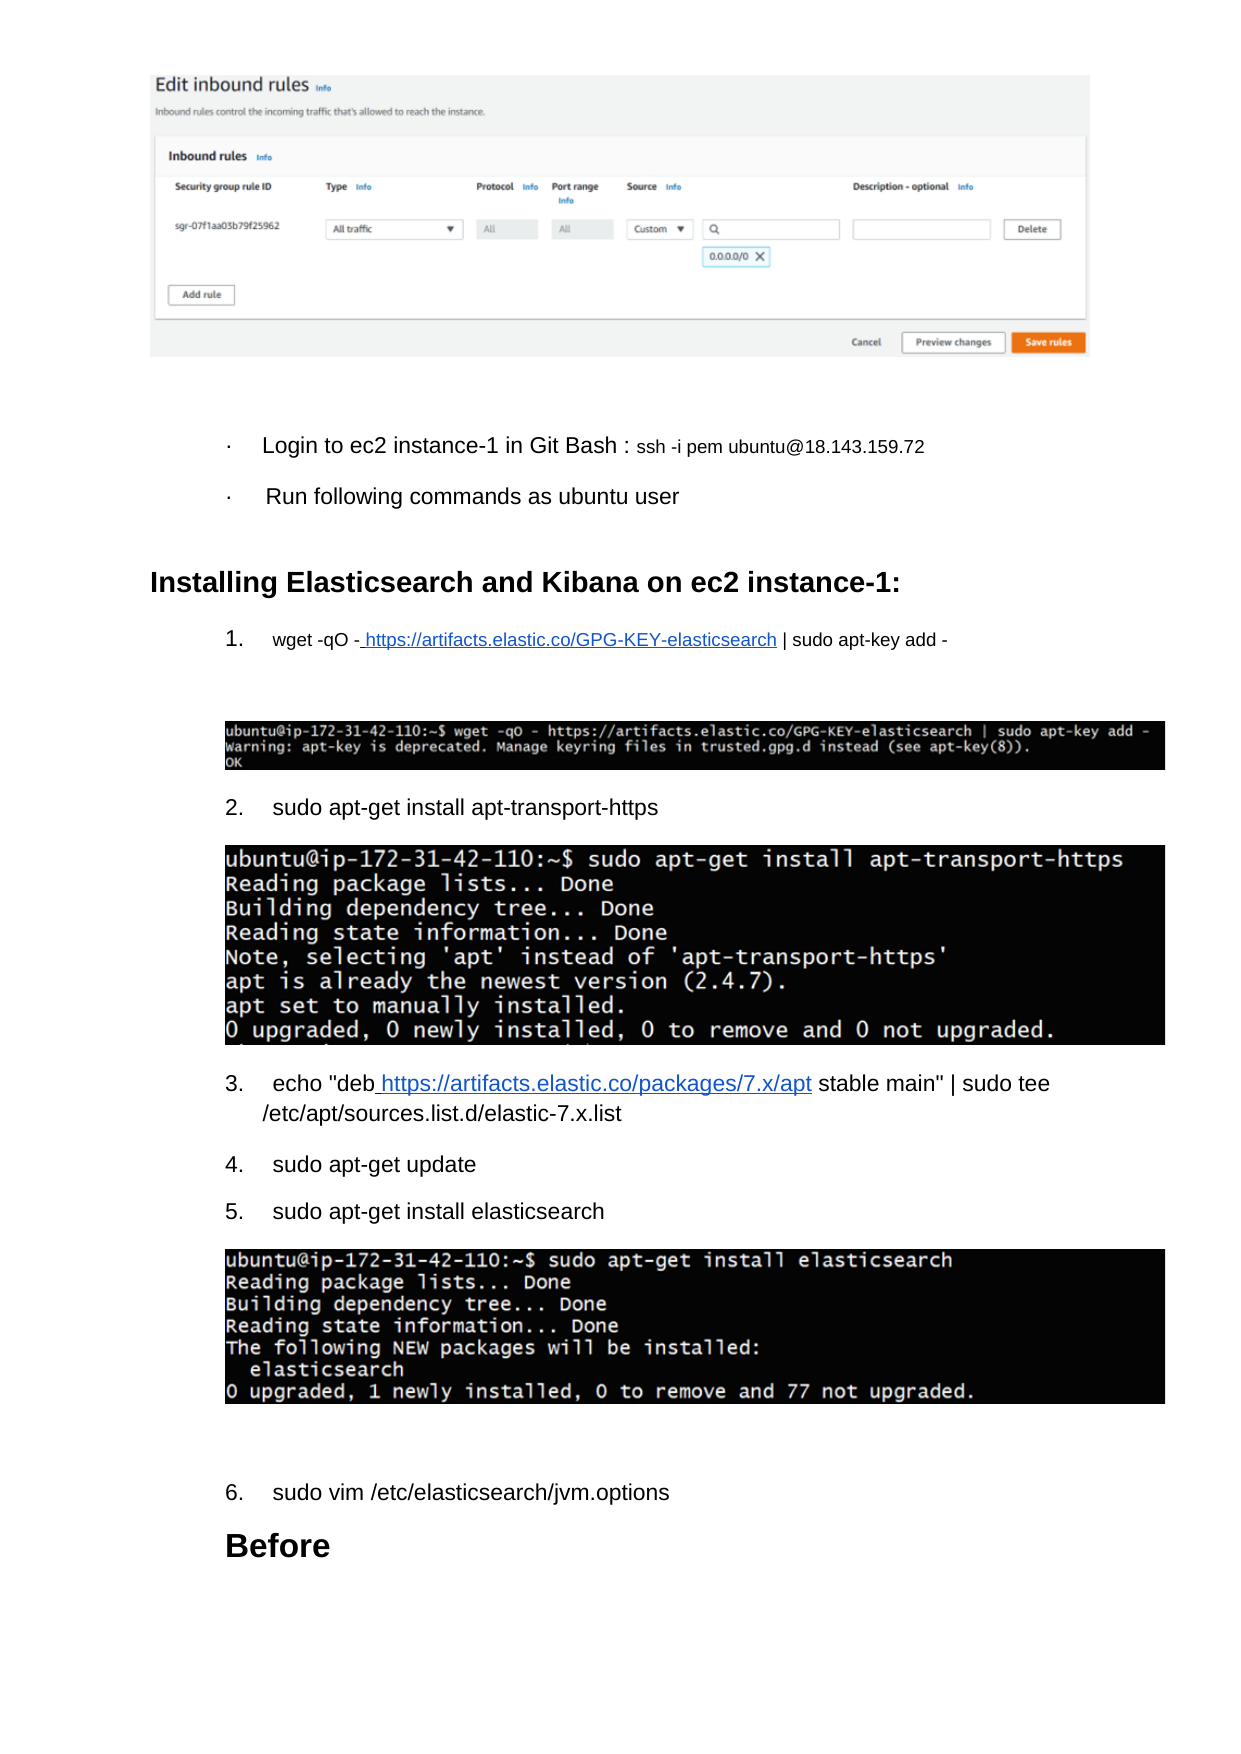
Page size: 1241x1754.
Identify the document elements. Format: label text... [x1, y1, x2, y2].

text 1. wget -qO - https://artifacts.elastic.co/GPG-KEY-elasticsearch | sudo apt-key add - [225, 625, 1090, 651]
text · Login to ec2 instance-1 in Git Bash : ssh -i pem ubuntu@18.143.159.72 [225, 432, 1090, 458]
text Installing Elasticsearch and Kibana on ec2 instance-1: [150, 565, 1090, 599]
text 2. sudo apt-get install apt-transport-https [225, 794, 1090, 820]
text 6. sudo vim /etc/elasticsearch/jvm.options [225, 1479, 1090, 1505]
text 3. echo "deb https://artifacts.elastic.co/packages/7.x/apt stable main" | sudo tee /etc/apt/sources.list.d/elastic-7.x.list [225, 1070, 1090, 1126]
text · Run following commands as ubuntu user [225, 483, 1090, 509]
text Before [225, 1526, 1090, 1565]
text 5. sudo apt-get install elasticsearch [225, 1198, 1090, 1224]
text 4. sudo apt-get update [225, 1151, 1090, 1177]
